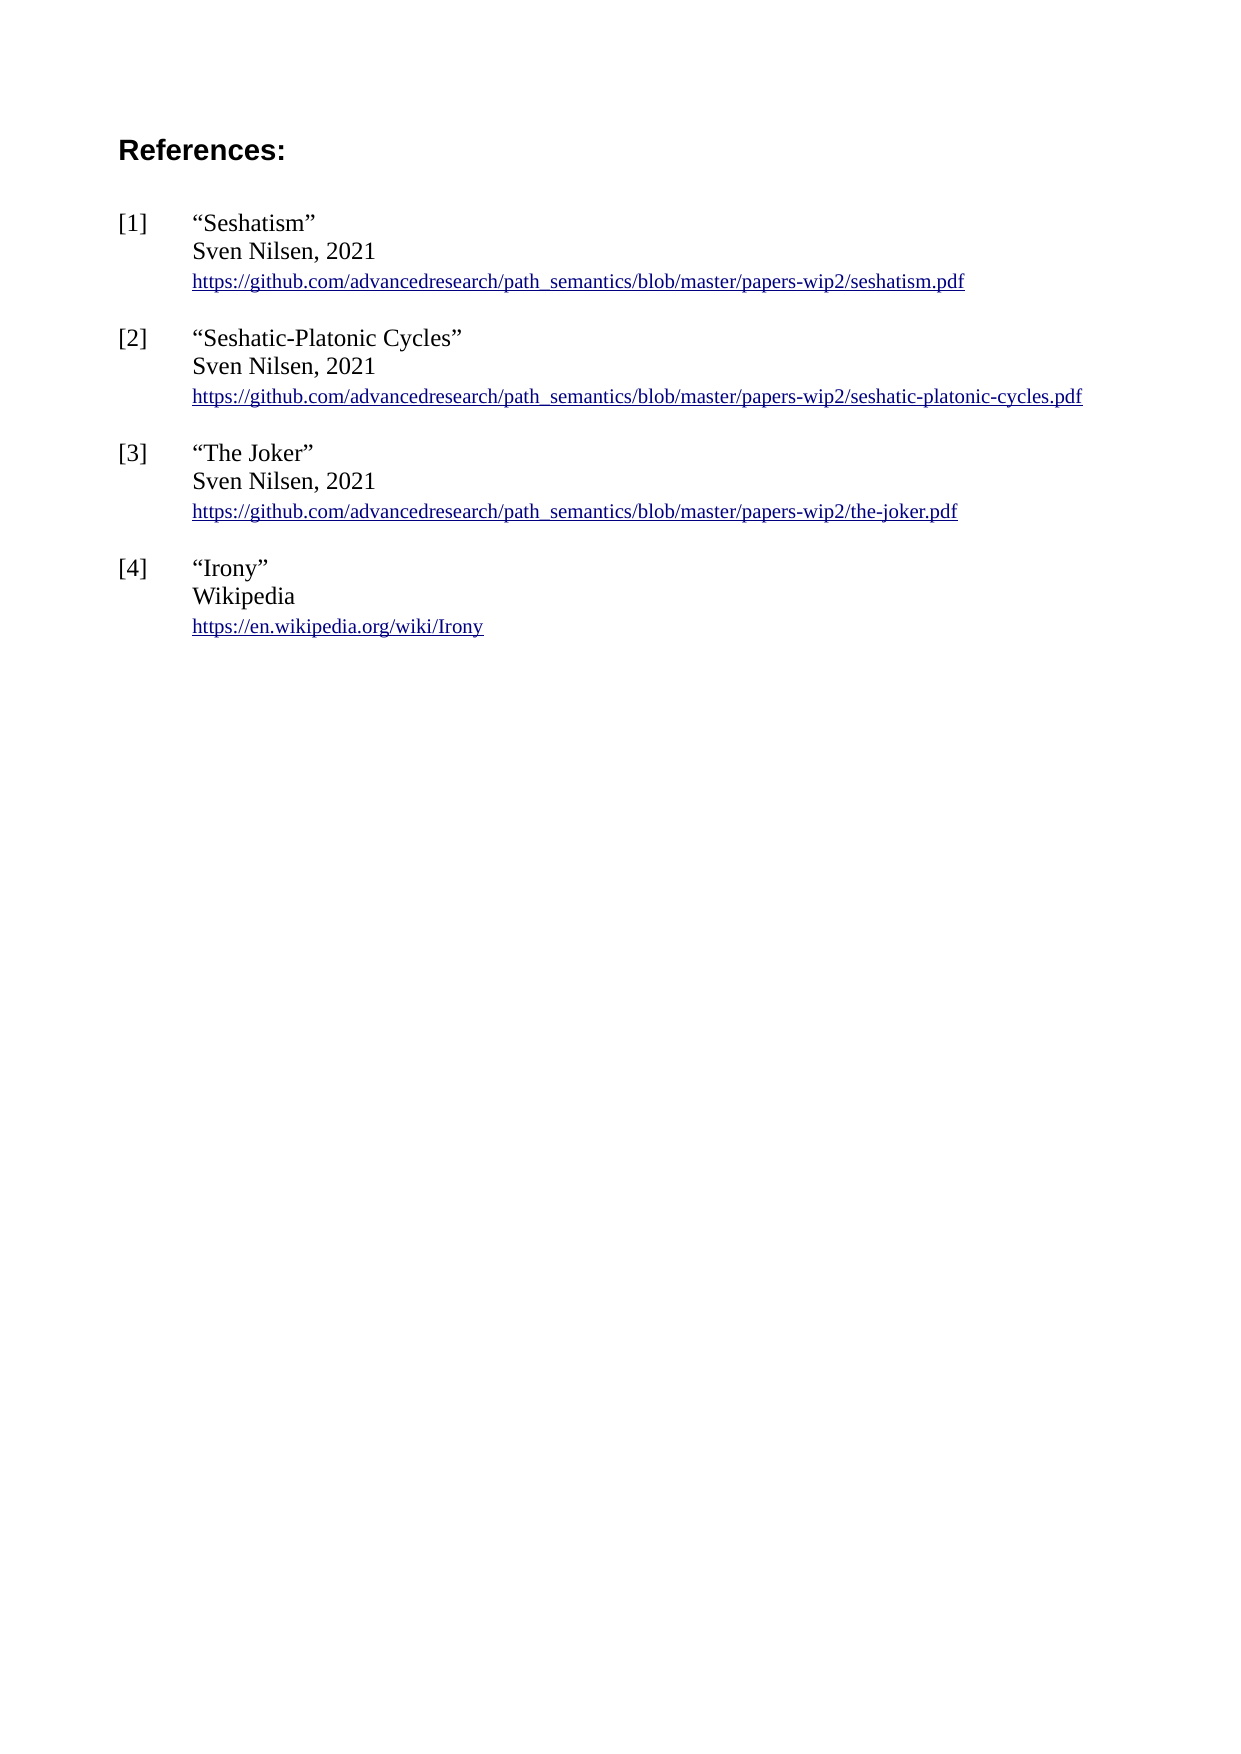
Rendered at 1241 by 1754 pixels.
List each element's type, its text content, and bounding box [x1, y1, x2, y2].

text [3] “The Joker” [118, 438, 1122, 466]
text [2] “Seshatic-Platonic Cycles” [118, 323, 1122, 351]
subtitle References: [118, 133, 1122, 166]
text Sven Nilsen, 2021 [118, 466, 1122, 495]
text https://github.com/advancedresearch/path_semantics/blob/master/papers-wip2/seshatic-platonic-cycles.pdf [118, 380, 1122, 409]
text [1] “Seshatism” [118, 208, 1122, 236]
text [4] “Irony” [118, 553, 1122, 581]
text Sven Nilsen, 2021 [118, 236, 1122, 265]
text Wikipedia [118, 581, 1122, 610]
text Sven Nilsen, 2021 [118, 351, 1122, 380]
text https://en.wikipedia.org/wiki/Irony [118, 610, 1122, 639]
text https://github.com/advancedresearch/path_semantics/blob/master/papers-wip2/the-joker.pdf [118, 495, 1122, 524]
text https://github.com/advancedresearch/path_semantics/blob/master/papers-wip2/seshatism.pdf [118, 265, 1122, 294]
